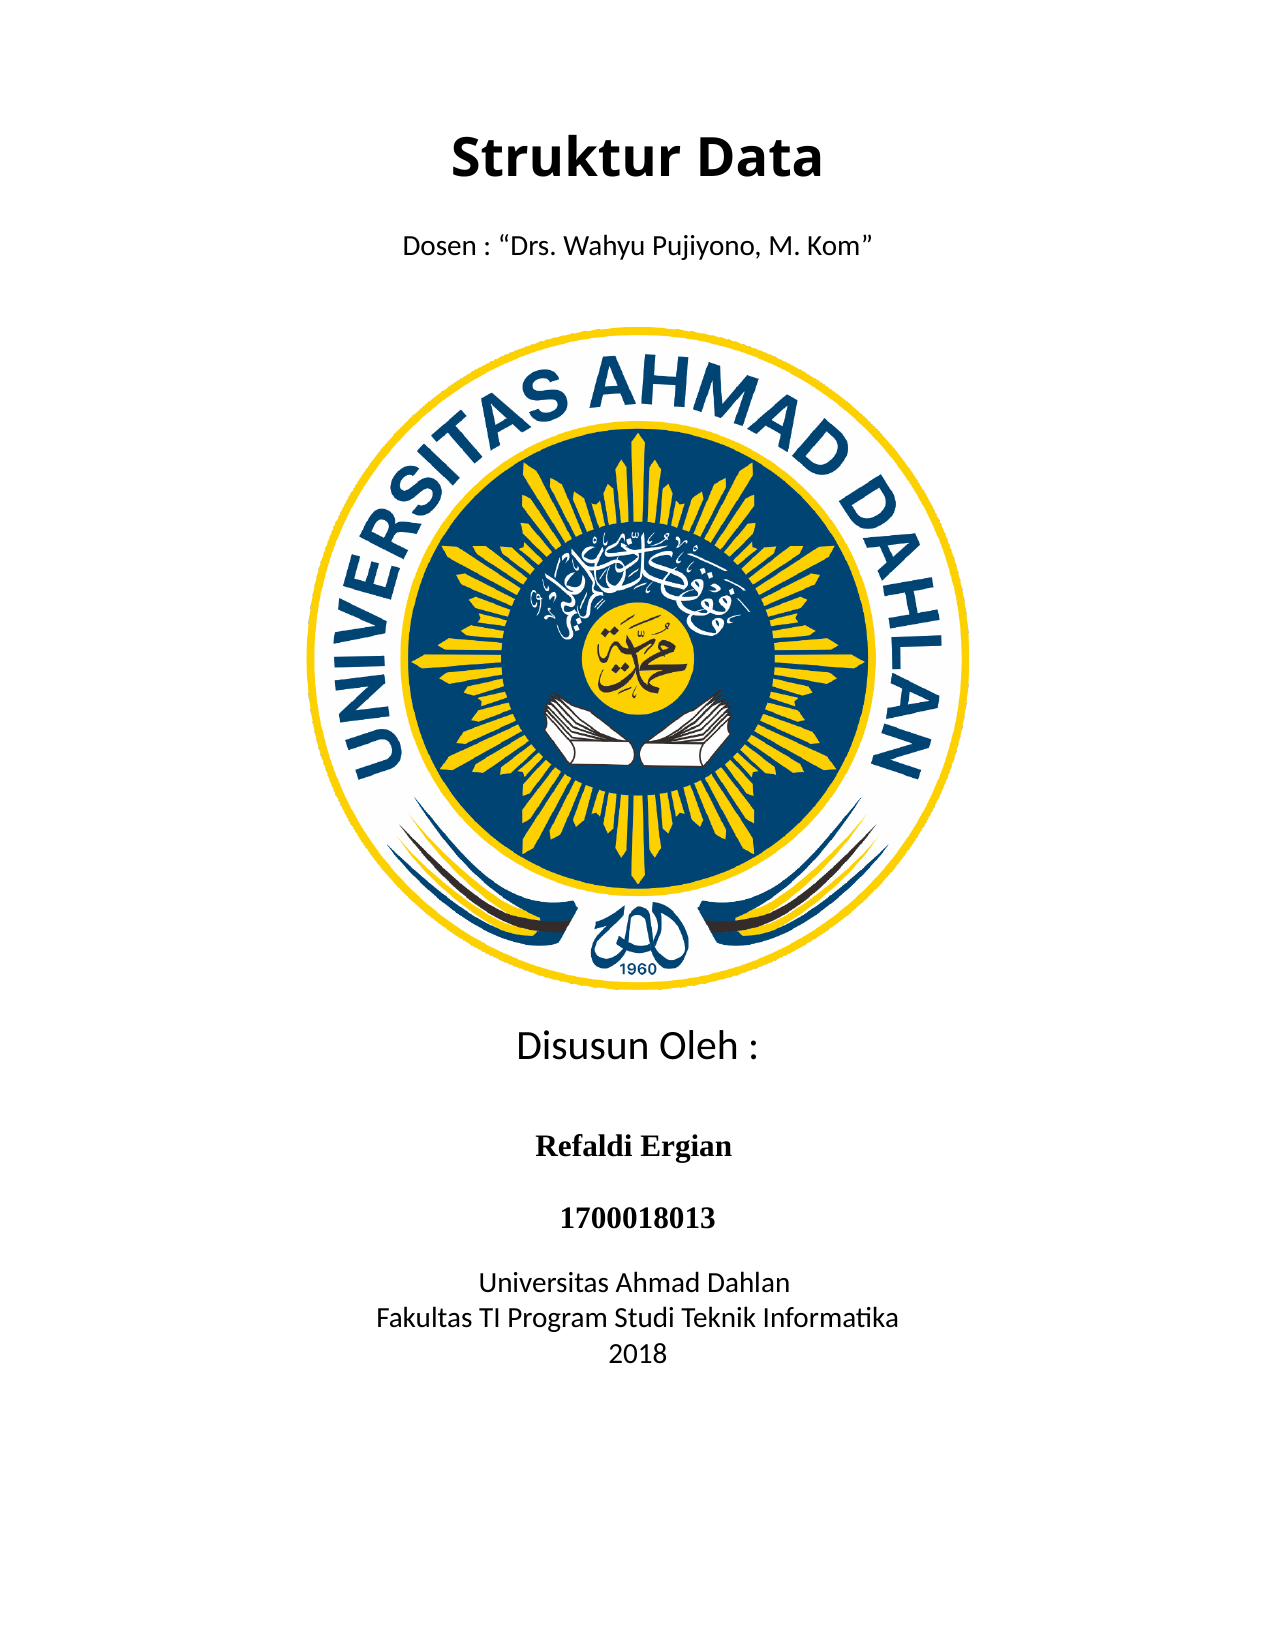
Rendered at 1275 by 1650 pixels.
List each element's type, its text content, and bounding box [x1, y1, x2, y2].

picture [306, 327, 969, 990]
text Refaldi Ergian [118, 1127, 1157, 1163]
text Universitas Ahmad Dahlan [118, 1264, 1157, 1299]
text 1700018013 [118, 1199, 1157, 1235]
text Struktur Data [118, 118, 1157, 192]
text Disusun Oleh : [118, 1019, 1157, 1069]
text Dosen : “Drs. Wahyu Pujiyono, M. Kom” [118, 227, 1157, 263]
text 2018 [118, 1335, 1157, 1371]
text Fakultas TI Program Studi Teknik Informatika [118, 1299, 1157, 1335]
